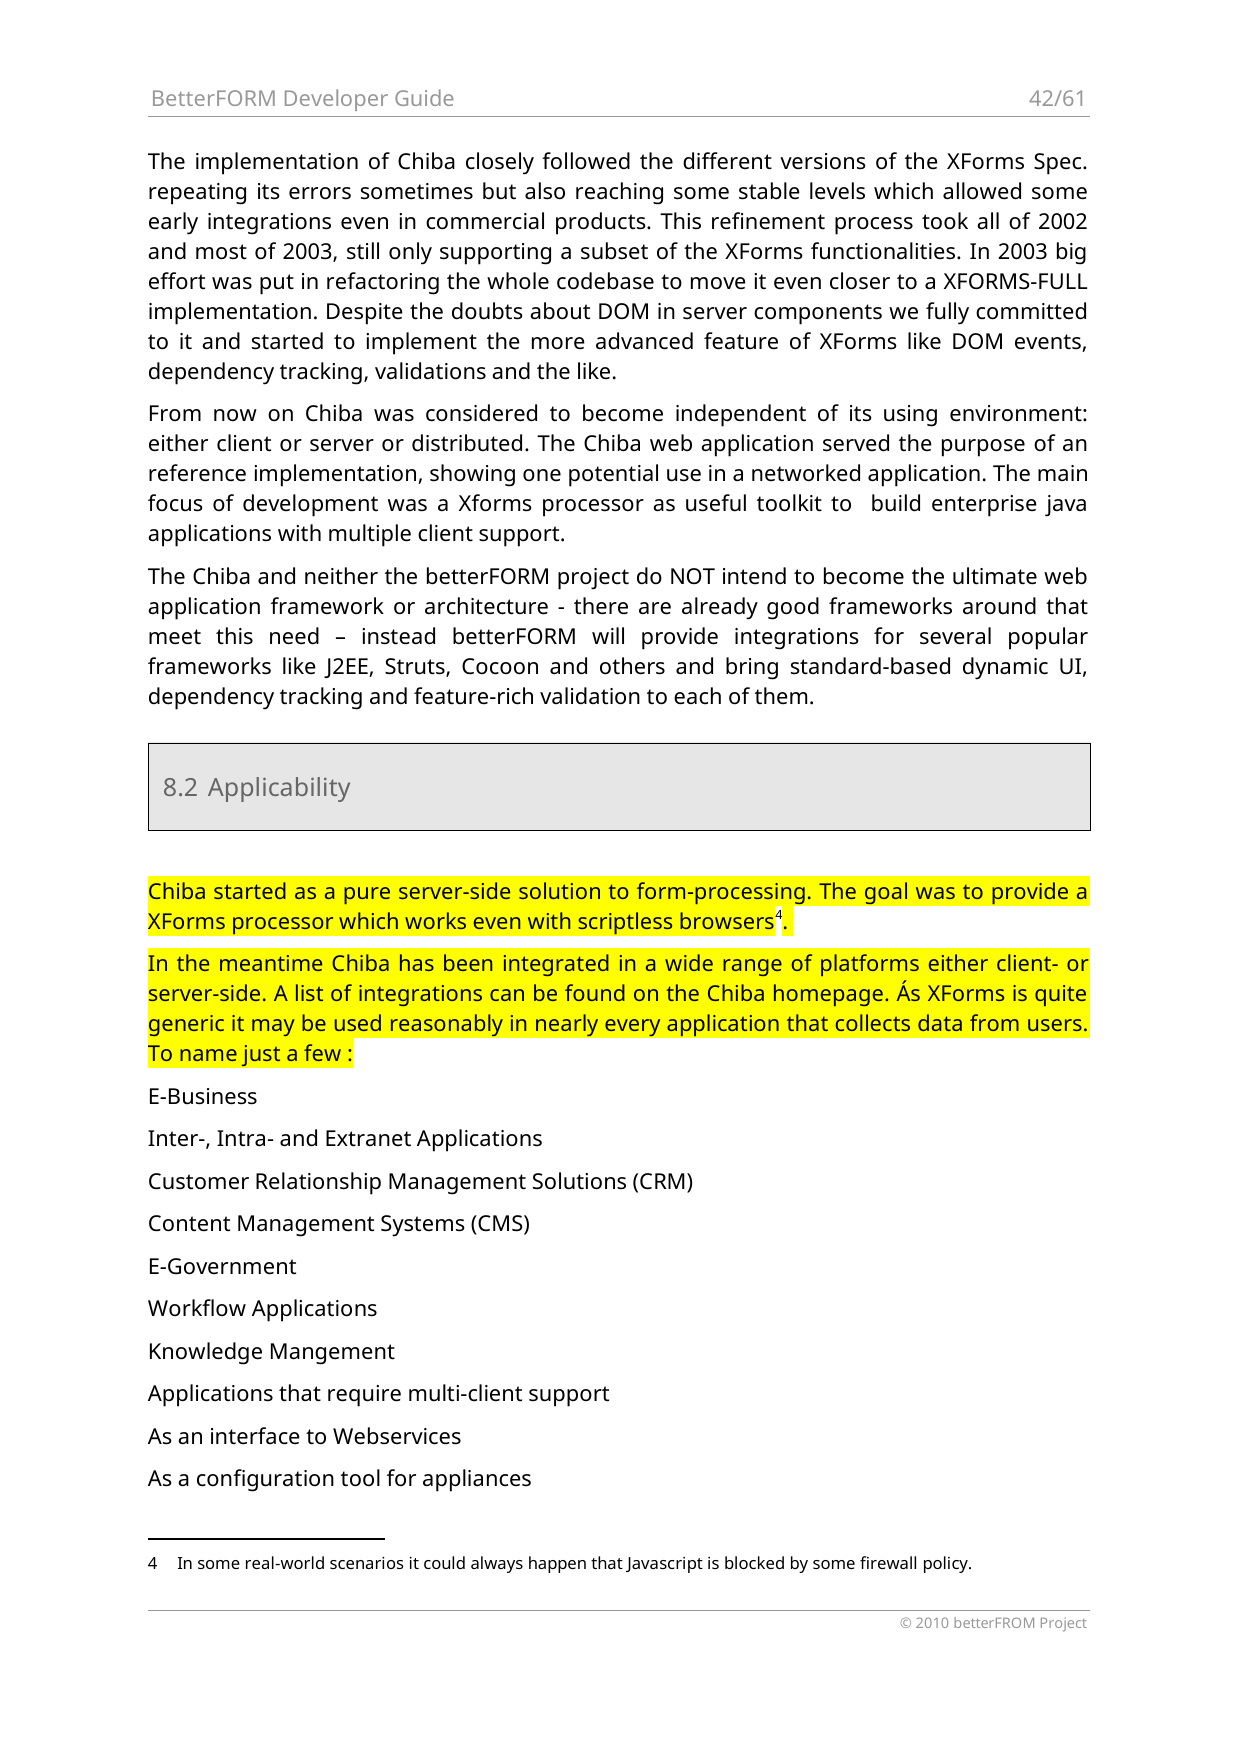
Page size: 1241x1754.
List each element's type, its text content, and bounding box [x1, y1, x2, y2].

text E-Government [148, 1251, 1090, 1281]
text The Chiba and neither the betterFORM project do NOT intend to become the ultimate web application framework or architecture - there are already good frameworks around that meet this need – instead betterFORM will provide integrations for several popular frameworks like J2EE, Struts, Cocoon and others and bring standard-based dynamic UI, dependency tracking and feature-rich validation to each of them. [148, 561, 1090, 711]
text Chiba started as a pure server-side solution to form-processing. The goal was to provide a XForms processor which works even with scriptless browsers. [148, 876, 1090, 936]
text Customer Relationship Management Solutions (CRM) [148, 1166, 1090, 1196]
text In some real-world scenarios it could always happen that Javascript is blocked by some firewall policy. [148, 1552, 1093, 1574]
text E-Business [148, 1081, 1090, 1111]
text As an interface to Webservices [148, 1421, 1090, 1451]
text Content Management Systems (CMS) [148, 1208, 1090, 1238]
text From now on Chiba was considered to become independent of its using environment: either client or server or distributed. The Chiba web application served the purpose of an reference implementation, showing one potential use in a networked application. The main focus of development was a Xforms processor as useful toolkit to build enterprise java applications with multiple client support. [148, 398, 1090, 548]
text The implementation of Chiba closely followed the different versions of the XForms Spec. repeating its errors sometimes but also reaching some stable levels which allowed some early integrations even in commercial products. This refinement process took all of 2002 and most of 2003, still only supporting a subset of the XForms functionalities. In 2003 big effort was put in refactoring the whole codebase to move it even closer to a XFORMS-FULL implementation. Despite the doubts about DOM in server components we fully committed to it and started to implement the more advanced feature of XForms like DOM events, dependency tracking, validations and the like. [148, 146, 1090, 386]
text Knowledge Mangement [148, 1336, 1090, 1366]
text Inter-, Intra- and Extranet Applications [148, 1123, 1090, 1153]
text Workflow Applications [148, 1293, 1090, 1323]
text In the meantime Chiba has been integrated in a wide range of platforms either client- or server-side. A list of integrations can be found on the Chiba homepage. Ás XForms is quite generic it may be used reasonably in nearly every application that collects data from users. To name just a few : [148, 948, 1090, 1068]
text As a configuration tool for appliances [148, 1463, 1090, 1493]
text Applications that require multi-client support [148, 1378, 1090, 1408]
subtitle Applicability [149, 744, 1090, 830]
